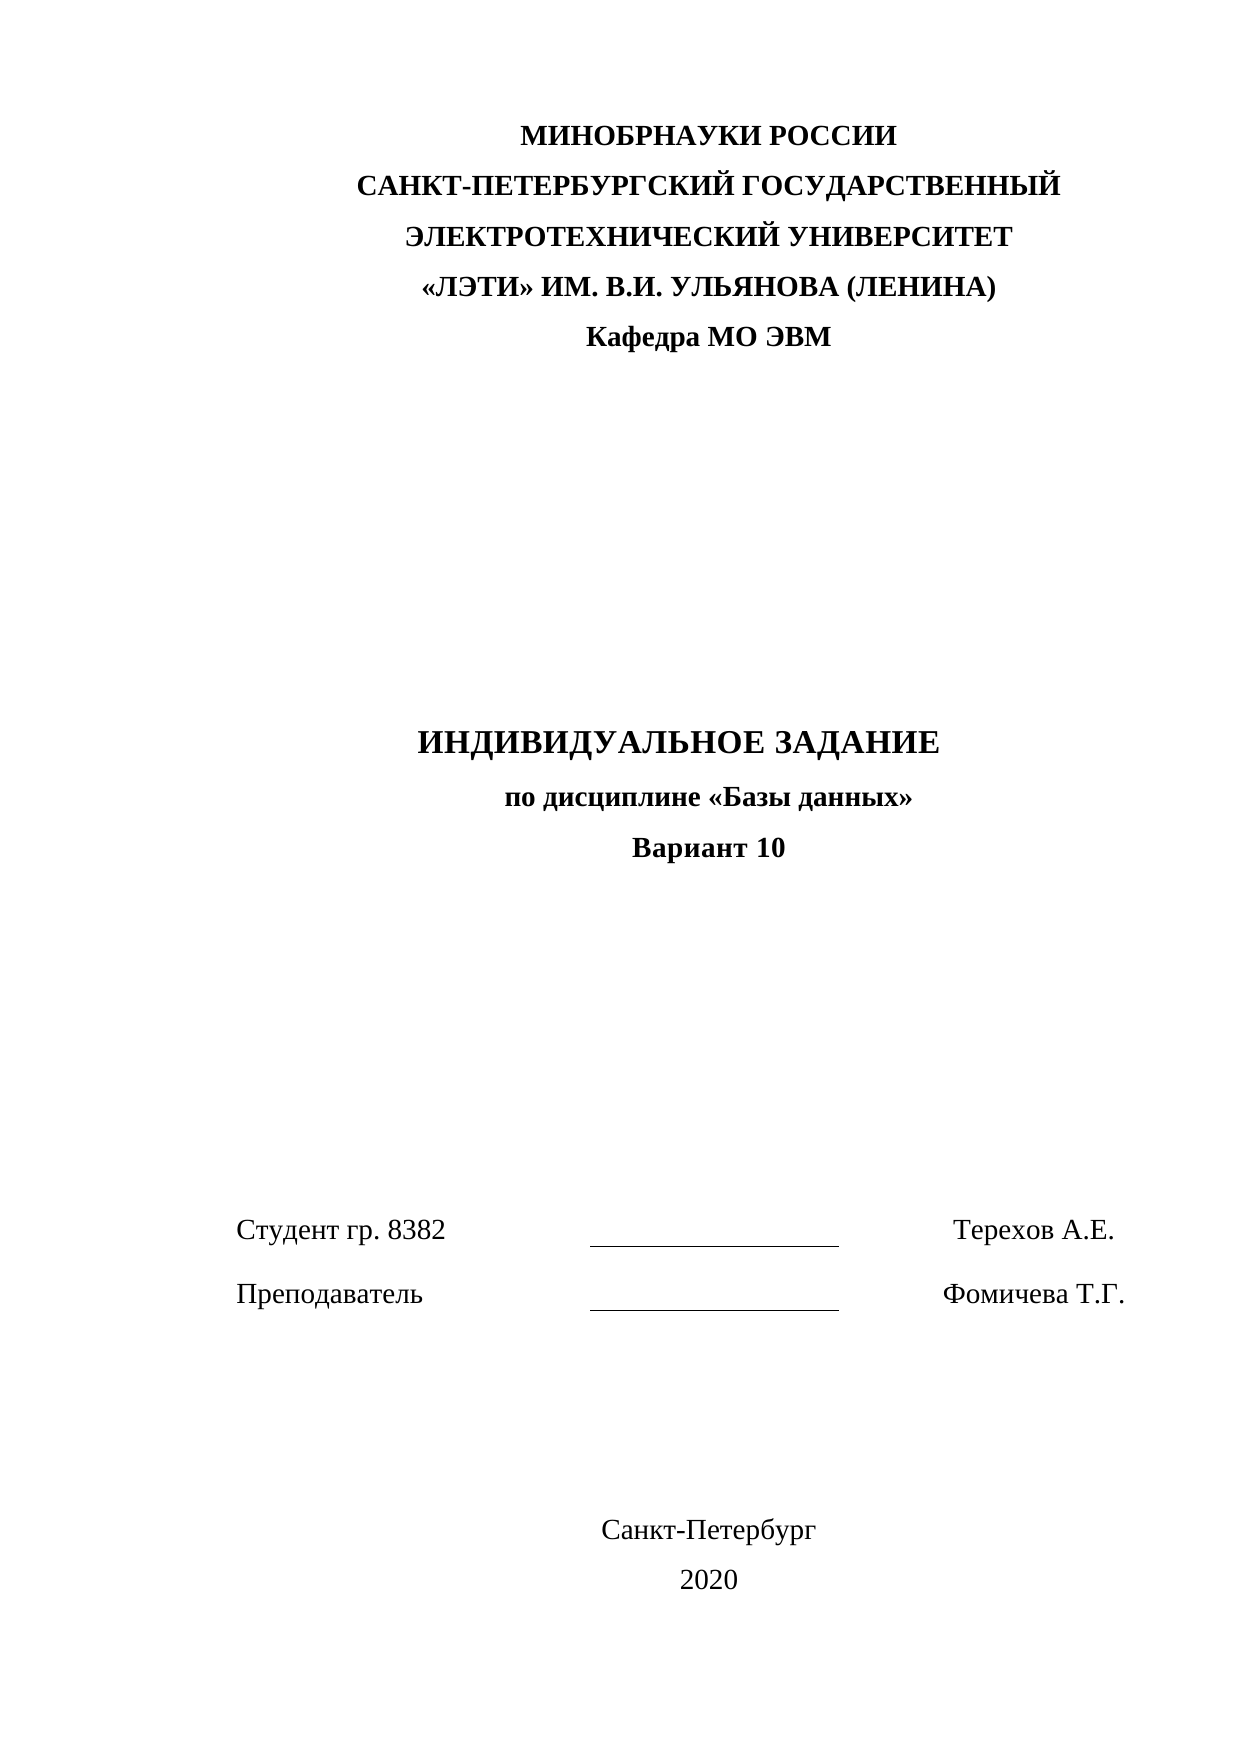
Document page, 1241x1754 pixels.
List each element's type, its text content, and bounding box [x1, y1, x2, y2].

text 2020 [177, 1562, 1181, 1596]
table_header Терехов А.Е. [839, 1182, 1170, 1246]
table_cell Фомичева Т.Г. [839, 1246, 1170, 1310]
text по дисциплине «Базы данных» [177, 779, 1181, 813]
table_header Студент гр. 8382 [166, 1182, 590, 1246]
table_cell Преподаватель [166, 1246, 590, 1310]
text Санкт-Петербург [177, 1512, 1181, 1546]
table_cell [590, 1247, 839, 1310]
text МИНОБРНАУКИ РОССИИ [177, 118, 1181, 152]
text электротехнический университет [177, 219, 1181, 252]
text Кафедра МО ЭВМ [177, 319, 1181, 353]
table_header [590, 1182, 839, 1246]
text Санкт-Петербургский государственный [177, 168, 1181, 202]
text «ЛЭТИ» им. В.И. Ульянова (Ленина) [177, 269, 1181, 303]
text Вариант 10 [177, 830, 1181, 863]
text ИНДИВИДУАЛЬНОЕ ЗАДАНИЕ [177, 722, 1181, 760]
